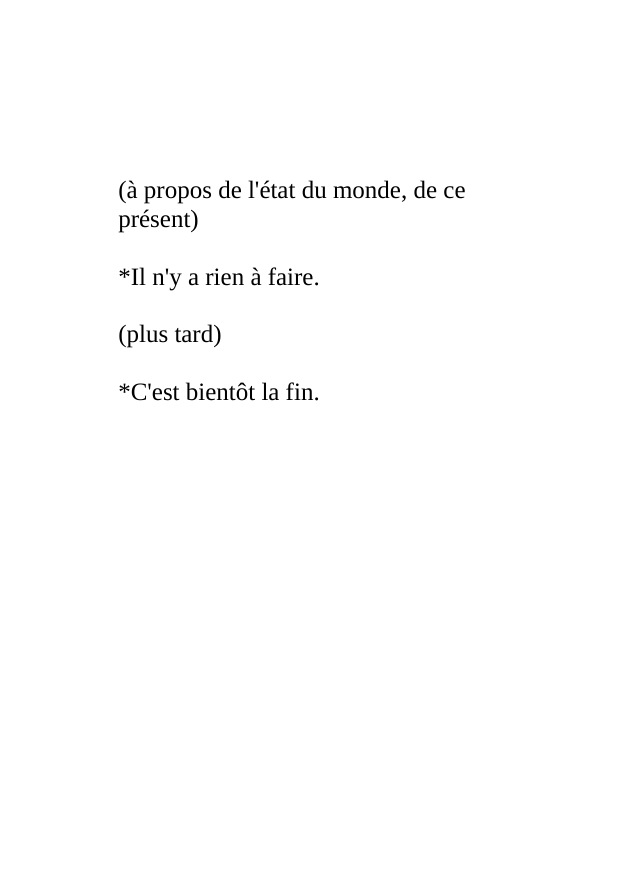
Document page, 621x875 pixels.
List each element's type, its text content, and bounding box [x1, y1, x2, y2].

text *Il n'y a rien à faire. [118, 262, 502, 291]
text (à propos de l'état du monde, de ce présent) [118, 176, 502, 233]
text (plus tard) [118, 319, 502, 348]
text *C'est bientôt la fin. [118, 377, 502, 406]
